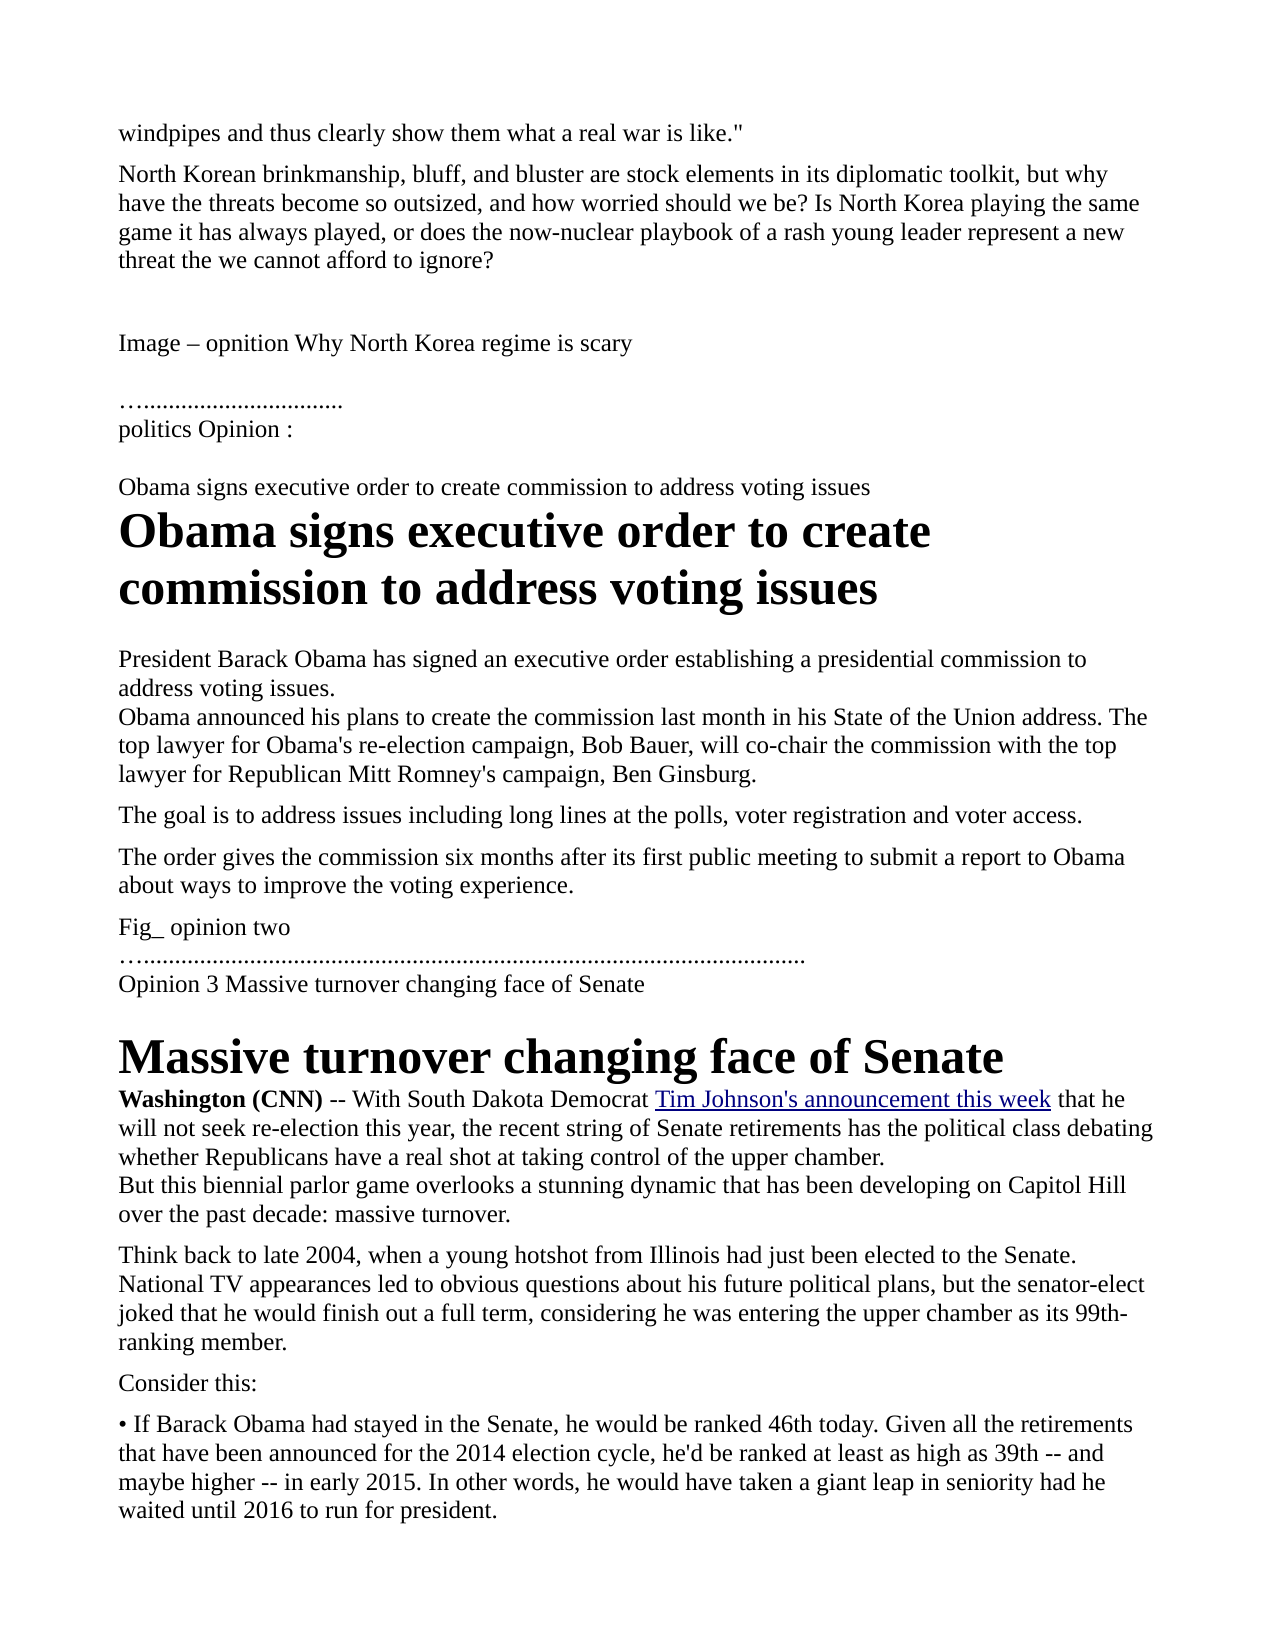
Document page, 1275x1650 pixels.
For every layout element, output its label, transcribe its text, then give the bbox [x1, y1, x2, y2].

text Opinion 3 Massive turnover changing face of Senate [118, 969, 1157, 998]
text …................................ [118, 386, 1157, 414]
text President Barack Obama has signed an executive order establishing a presidential commission to address voting issues. [118, 644, 1157, 702]
subtitle Massive turnover changing face of Senate [118, 1027, 1157, 1084]
text Obama signs executive order to create commission to address voting issues [118, 472, 1157, 501]
text Image – opnition Why North Korea regime is scary [118, 328, 1157, 357]
text politics Opinion : [118, 414, 1157, 443]
text The order gives the commission six months after its first public meeting to submit a report to Obama about ways to improve the voting experience. [118, 842, 1157, 899]
text Consider this: [118, 1368, 1157, 1397]
text North Korean brinkmanship, bluff, and bluster are stock elements in its diplomatic toolkit, but why have the threats become so outsized, and how worried should we be? Is North Korea playing the same game it has always played, or does the now-nuclear playbook of a rash young leader represent a new threat the we cannot afford to ignore? [118, 159, 1157, 274]
text • If Barack Obama had stayed in the Senate, he would be ranked 46th today. Given all the retirements that have been announced for the 2014 election cycle, he'd be ranked at least as high as 39th -- and maybe higher -- in early 2015. In other words, he would have taken a giant leap in seniority had he waited until 2016 to run for president. [118, 1409, 1157, 1524]
text Think back to late 2004, when a young hotshot from Illinois had just been elected to the Senate. National TV appearances led to obvious questions about his future political plans, but the senator-elect joked that he would finish out a full term, considering he was entering the upper chamber as its 99th-ranking member. [118, 1241, 1157, 1356]
text Washington (CNN) -- With South Dakota Democrat Tim Johnson's announcement this week that he will not seek re-election this year, the recent string of Senate retirements has the political class debating whether Republicans have a real shot at taking control of the upper chamber. [118, 1084, 1157, 1171]
text Obama announced his plans to create the commission last month in his State of the Union address. The top lawyer for Obama's re-election campaign, Bob Bauer, will co-chair the commission with the top lawyer for Republican Mitt Romney's campaign, Ben Ginsburg. [118, 702, 1157, 788]
subtitle Obama signs executive order to create commission to address voting issues [118, 501, 1157, 616]
text windpipes and thus clearly show them what a real war is like." [118, 118, 1157, 147]
text But this biennial parlor game overlooks a stunning dynamic that has been developing on Capitol Hill over the past decade: massive turnover. [118, 1171, 1157, 1228]
text Fig_ opinion two ….......................................................................................................... [118, 912, 1157, 969]
text The goal is to address issues including long lines at the polls, voter registration and voter access. [118, 801, 1157, 829]
